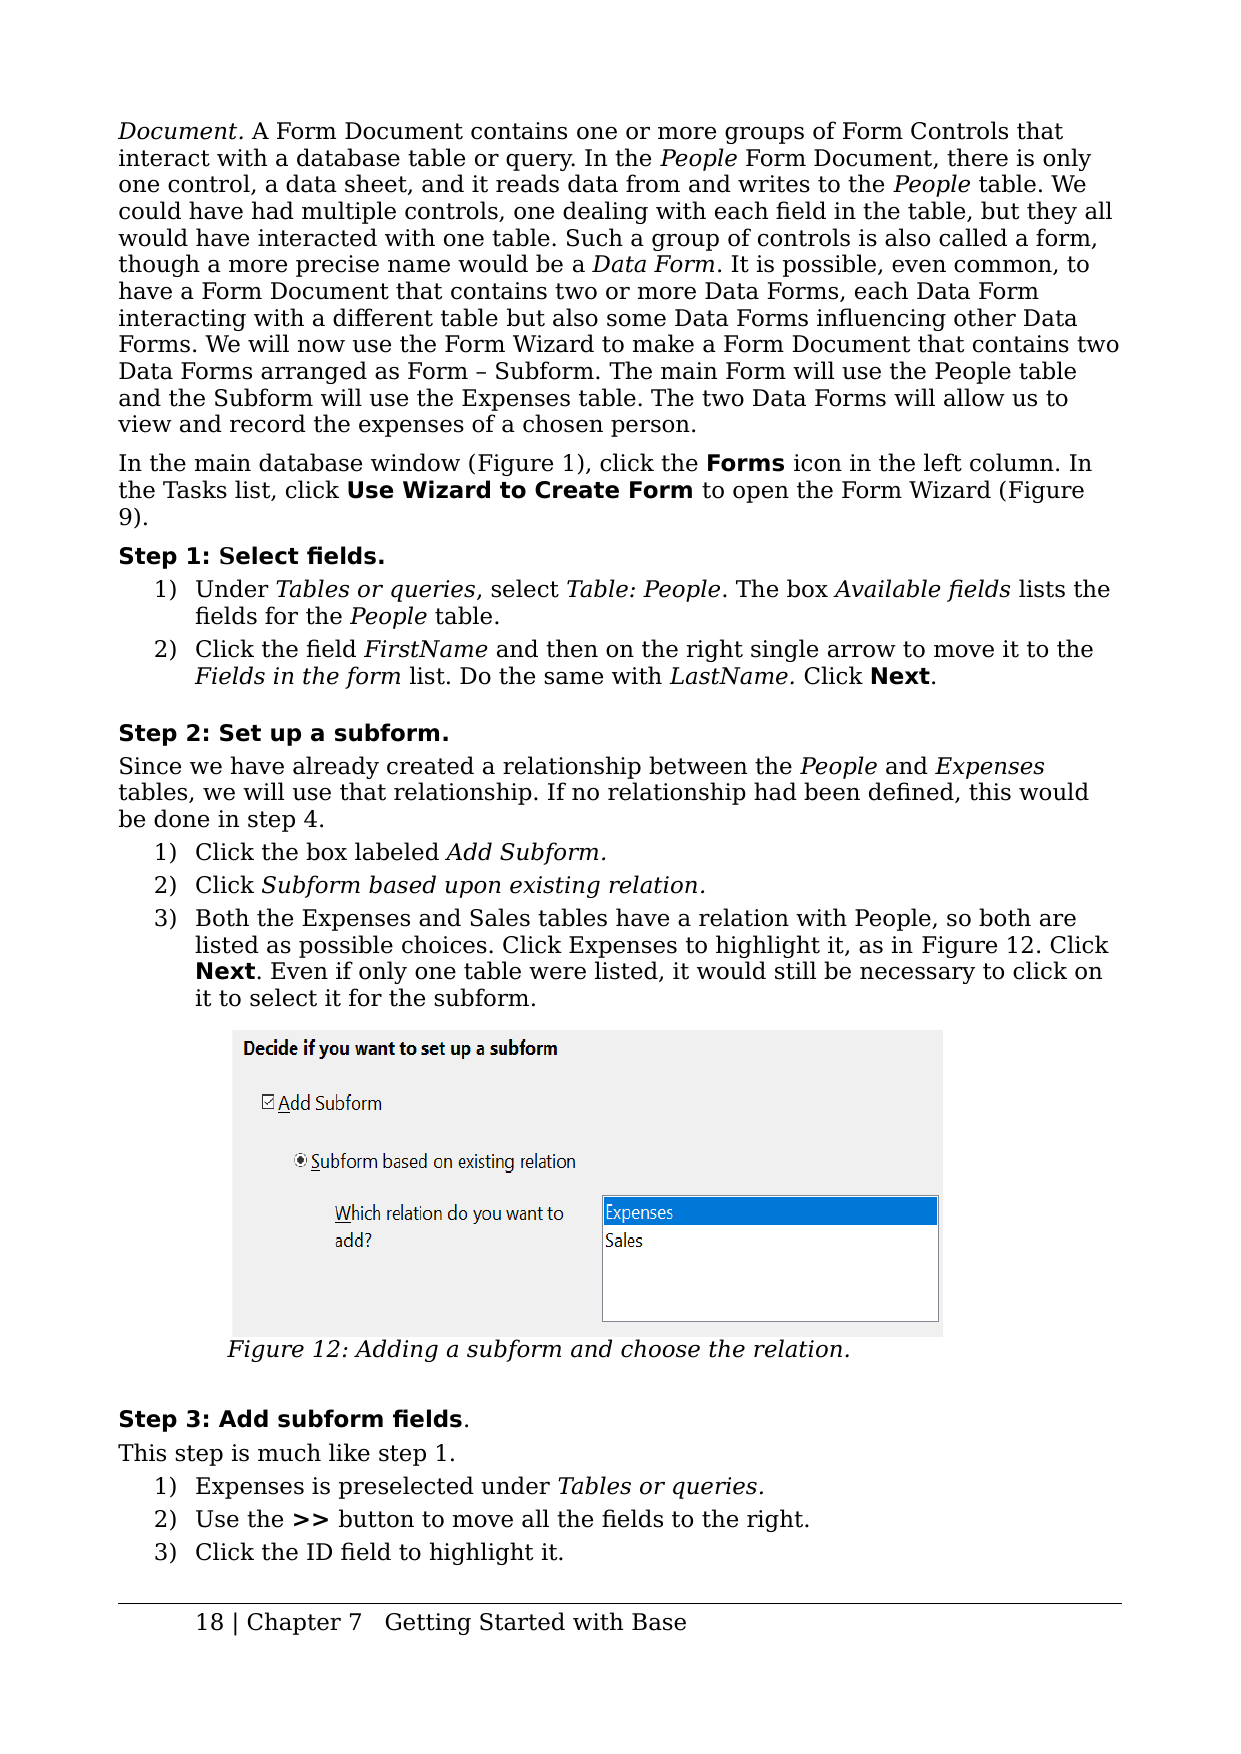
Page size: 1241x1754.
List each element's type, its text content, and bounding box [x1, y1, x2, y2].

list Since we have already created a relationship between the People and Expenses tables, we will use that relationship. If no relationship had been defined, this would be done in step 4. [118, 753, 1122, 833]
text In the main database window (Figure 1), click the Forms icon in the left column. In the Tasks list, click Use Wizard to Create Form to open the Form Wizard (Figure 9). [118, 451, 1122, 531]
list Under Tables or queries, select Table: People. The box Available fields lists the fields for the People table. [177, 577, 1122, 630]
text Figure 12: Adding a subform and choose the relation. [227, 1030, 948, 1363]
text Step 3: Add subform fields. [118, 1407, 1122, 1433]
text Step 1: Select fields. [118, 543, 1122, 570]
list Both the Expenses and Sales tables have a relation with People, so both are listed as possible choices. Click Expenses to highlight it, as in Figure 12. Click Next. Even if only one table were listed, it would still be necessary to click on it to select it for the subform. [177, 905, 1122, 1012]
text Step 2: Set up a subform. [118, 720, 1122, 746]
list Click Subform based upon existing relation. [177, 872, 1122, 899]
list Click the box labeled Add Subform. [177, 839, 1122, 866]
list Click the field FirstName and then on the right single arrow to move it to the Fields in the form list. Do the same with LastName. Click Next. [177, 636, 1122, 689]
list This step is much like step 1. [118, 1440, 1122, 1466]
list Click the ID field to highlight it. [177, 1539, 1122, 1565]
text Document. A Form Document contains one or more groups of Form Controls that interact with a database table or query. In the People Form Document, there is only one control, a data sheet, and it reads data from and writes to the People table. We could have had multiple controls, one dealing with each field in the table, but they all would have interacted with one table. Such a group of controls is also called a form, though a more precise name would be a Data Form. It is possible, even common, to have a Form Document that contains two or more Data Forms, each Data Form interacting with a different table but also some Data Forms influencing other Data Forms. We will now use the Form Wizard to make a Form Document that contains two Data Forms arranged as Form – Subform. The main Form will use the People table and the Subform will use the Expenses table. The two Data Forms will allow us to view and record the expenses of a chosen person. [118, 118, 1122, 438]
list Expenses is preselected under Tables or queries. [177, 1473, 1122, 1499]
picture [232, 1030, 943, 1337]
list Use the >> button to move all the fields to the right. [177, 1506, 1122, 1532]
